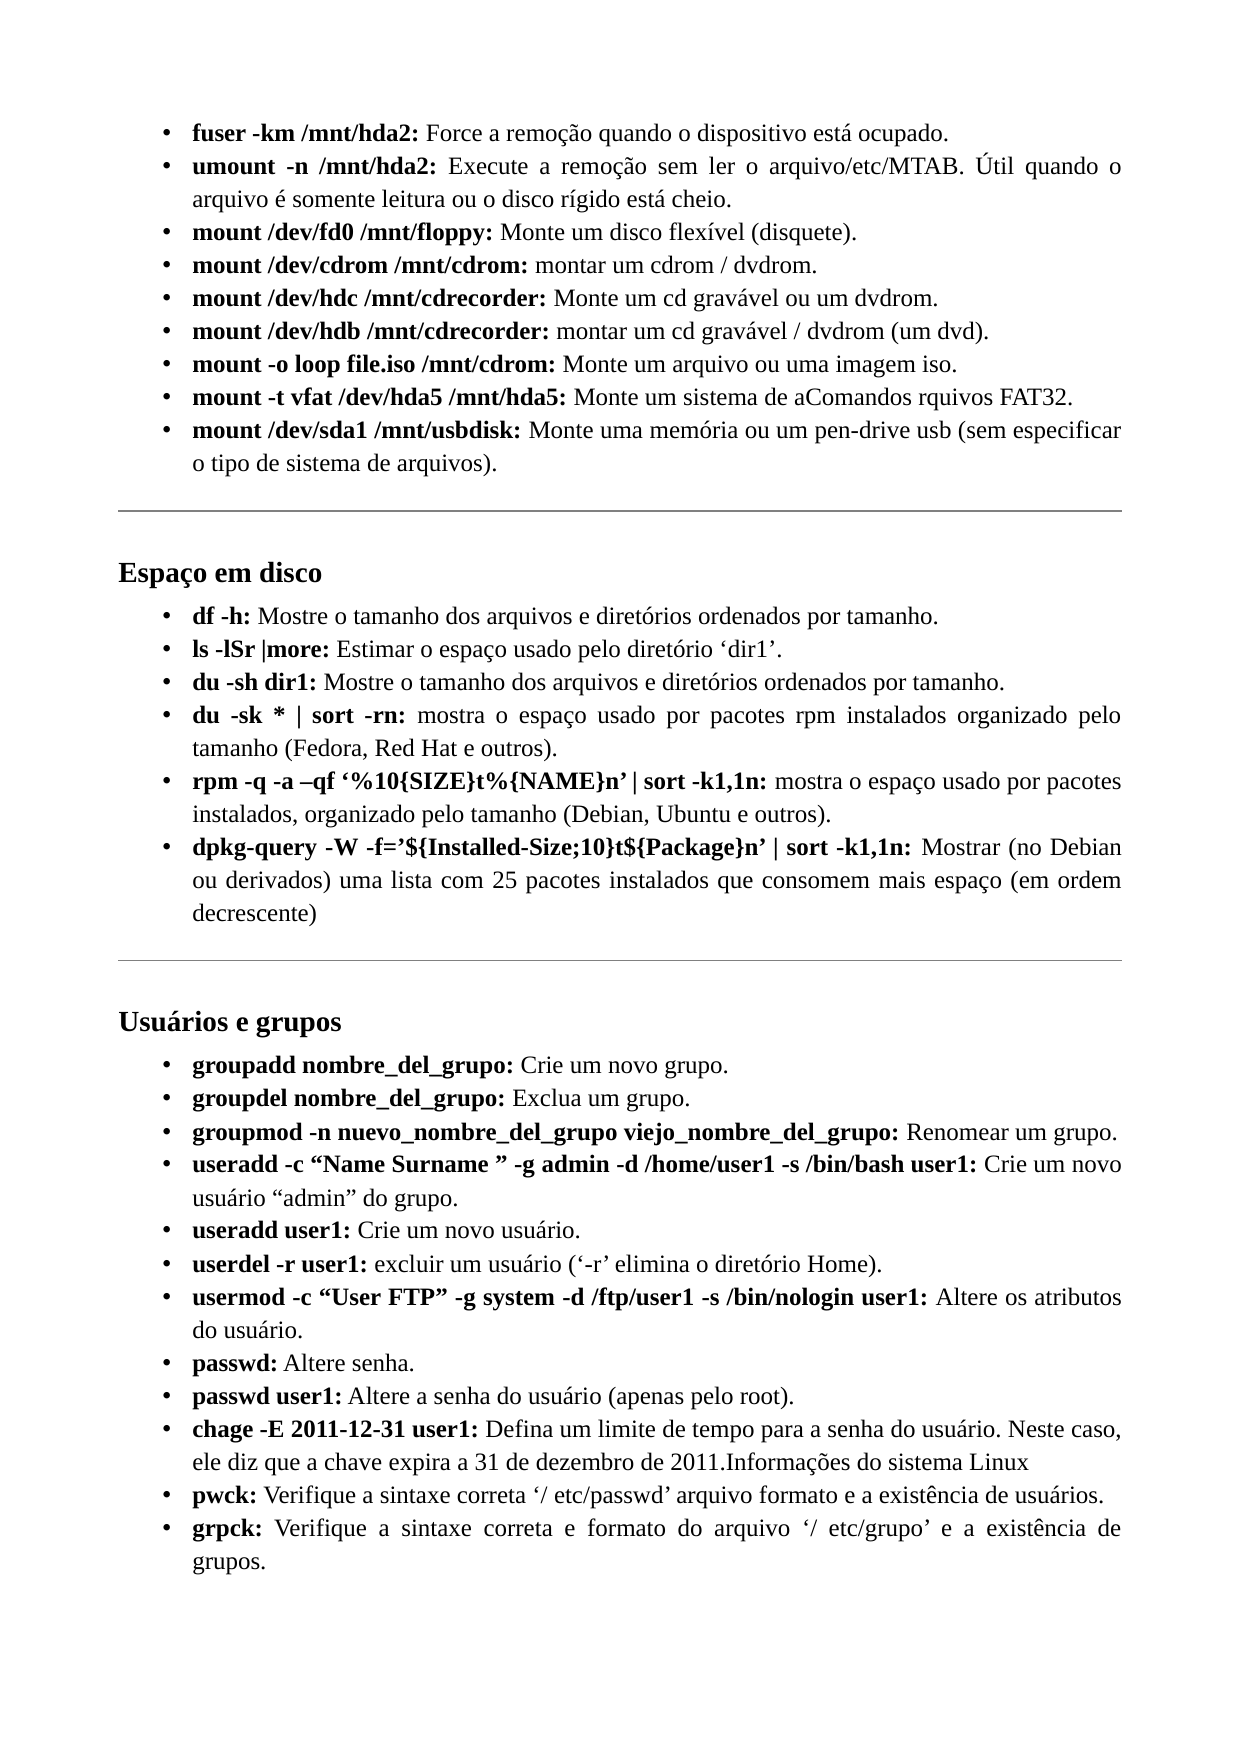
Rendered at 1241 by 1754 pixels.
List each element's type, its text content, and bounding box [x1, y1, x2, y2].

list mount /dev/hdc /mnt/cdrecorder: Monte um cd gravável ou um dvdrom. [162, 283, 1122, 312]
list groupadd nombre_del_grupo: Crie um novo grupo. [162, 1051, 1122, 1079]
list ls -lSr |more: Estimar o espaço usado pelo diretório ‘dir1’. [162, 634, 1122, 663]
list dpkg-query -W -f=’${Installed-Size;10}t${Package}n’ | sort -k1,1n: Mostrar (no Debian ou derivados) uma lista com 25 pacotes instalados que consomem mais espaço (em ordem decrescente) [162, 832, 1122, 927]
list grpck: Verifique a sintaxe correta e formato do arquivo ‘/ etc/grupo’ e a existência de grupos. [162, 1513, 1122, 1574]
list mount -o loop file.iso /mnt/cdrom: Monte um arquivo ou uma imagem iso. [162, 349, 1122, 378]
list mount /dev/hdb /mnt/cdrecorder: montar um cd gravável / dvdrom (um dvd). [162, 316, 1122, 345]
list du -sh dir1: Mostre o tamanho dos arquivos e diretórios ordenados por tamanho. [162, 667, 1122, 696]
list fuser -km /mnt/hda2: Force a remoção quando o dispositivo está ocupado. [162, 118, 1122, 147]
list useradd user1: Crie um novo usuário. [162, 1216, 1122, 1244]
list rpm -q -a –qf ‘%10{SIZE}t%{NAME}n’ | sort -k1,1n: mostra o espaço usado por pacotes instalados, organizado pelo tamanho (Debian, Ubuntu e outros). [162, 766, 1122, 828]
list umount -n /mnt/hda2: Execute a remoção sem ler o arquivo/etc/MTAB. Útil quando o arquivo é somente leitura ou o disco rígido está cheio. [162, 151, 1122, 213]
list passwd: Altere senha. [162, 1348, 1122, 1376]
list userdel -r user1: excluir um usuário (‘-r’ elimina o diretório Home). [162, 1249, 1122, 1277]
subtitle Usuários e grupos [118, 1004, 1122, 1038]
list groupdel nombre_del_grupo: Exclua um grupo. [162, 1083, 1122, 1112]
list mount /dev/cdrom /mnt/cdrom: montar um cdrom / dvdrom. [162, 250, 1122, 279]
list mount /dev/sda1 /mnt/usbdisk: Monte uma memória ou um pen-drive usb (sem especificar o tipo de sistema de arquivos). [162, 415, 1122, 477]
list useradd -c “Name Surname ” -g admin -d /home/user1 -s /bin/bash user1: Crie um novo usuário “admin” do grupo. [162, 1149, 1122, 1211]
list mount /dev/fd0 /mnt/floppy: Monte um disco flexível (disquete). [162, 217, 1122, 246]
list du -sk * | sort -rn: mostra o espaço usado por pacotes rpm instalados organizado pelo tamanho (Fedora, Red Hat e outros). [162, 700, 1122, 762]
list pwck: Verifique a sintaxe correta ‘/ etc/passwd’ arquivo formato e a existência de usuários. [162, 1480, 1122, 1508]
list groupmod -n nuevo_nombre_del_grupo viejo_nombre_del_grupo: Renomear um grupo. [162, 1117, 1122, 1145]
subtitle Espaço em disco [118, 555, 1122, 588]
list usermod -c “User FTP” -g system -d /ftp/user1 -s /bin/nologin user1: Altere os atributos do usuário. [162, 1282, 1122, 1343]
list mount -t vfat /dev/hda5 /mnt/hda5: Monte um sistema de aComandos rquivos FAT32. [162, 382, 1122, 411]
list passwd user1: Altere a senha do usuário (apenas pelo root). [162, 1381, 1122, 1409]
list df -h: Mostre o tamanho dos arquivos e diretórios ordenados por tamanho. [162, 601, 1122, 629]
list chage -E 2011-12-31 user1: Defina um limite de tempo para a senha do usuário. Neste caso, ele diz que a chave expira a 31 de dezembro de 2011.Informações do sistema Linux [162, 1414, 1122, 1476]
